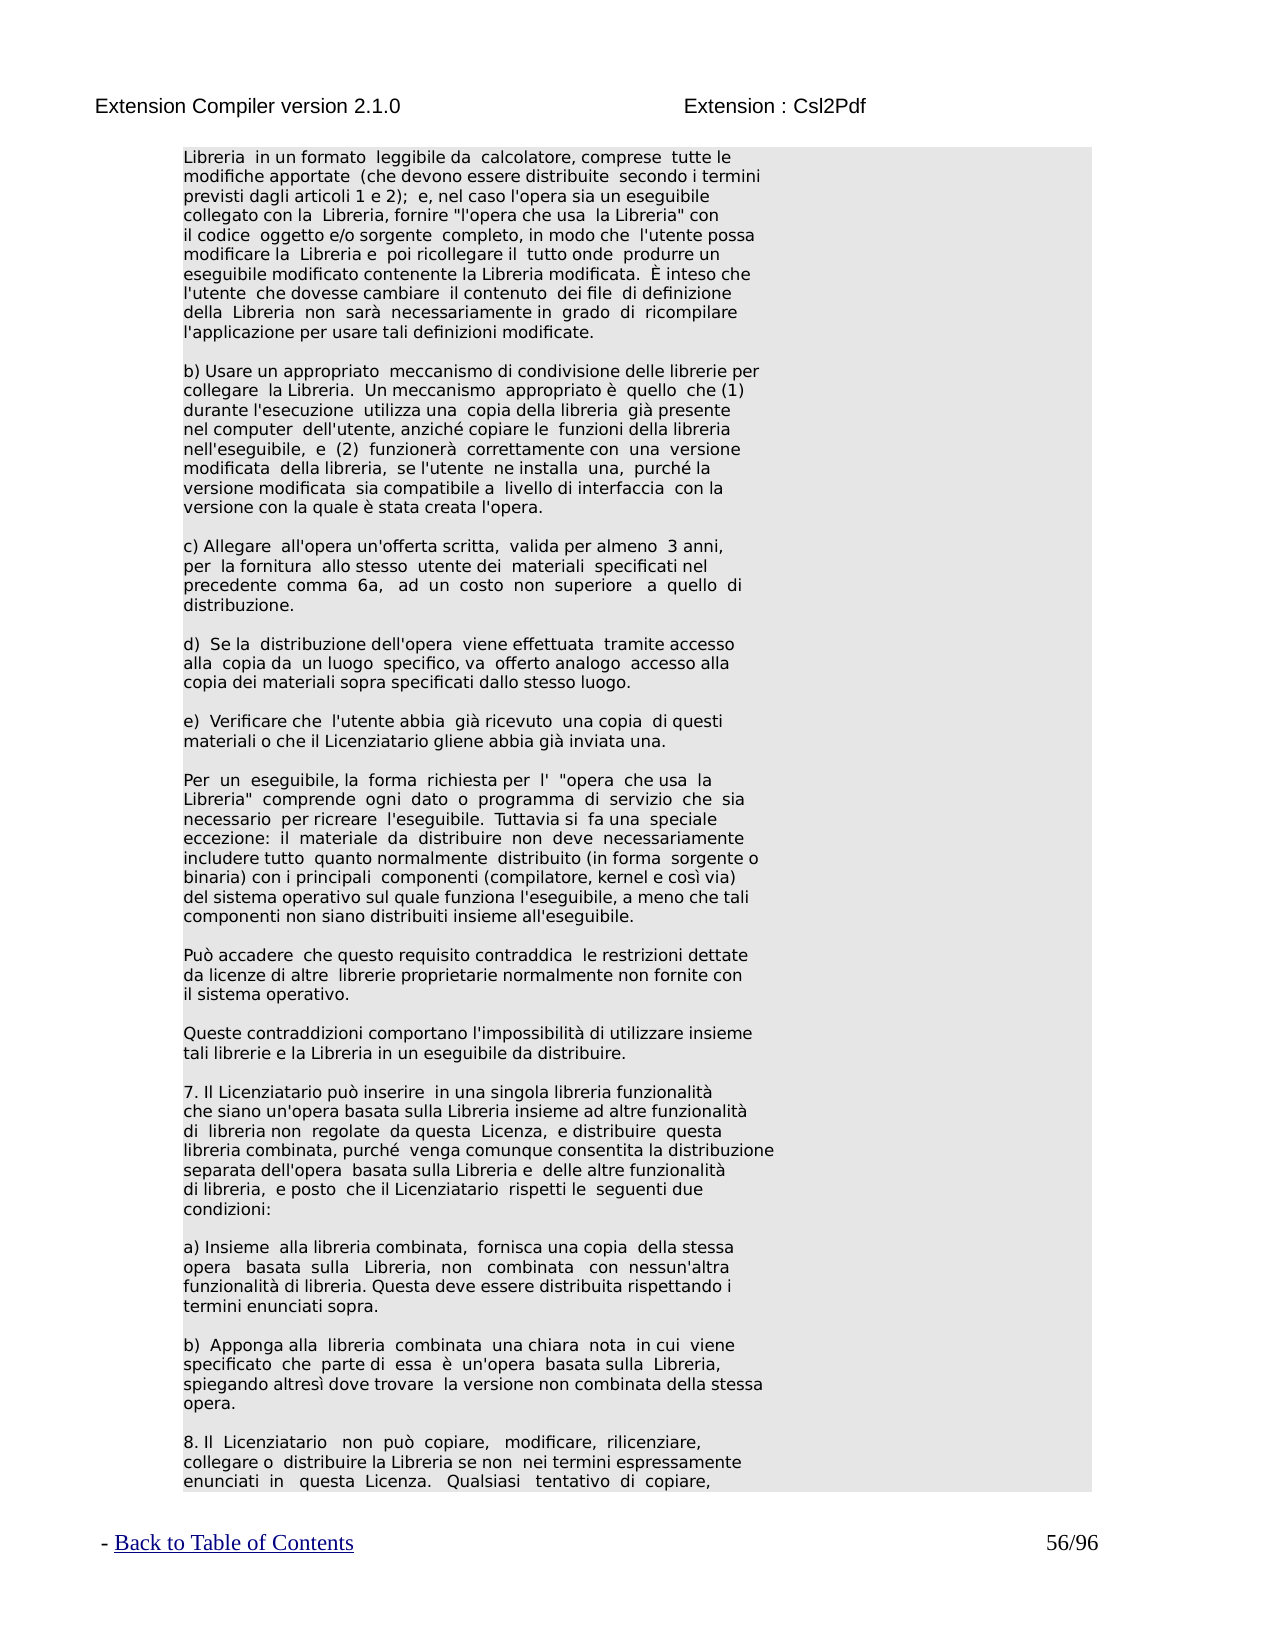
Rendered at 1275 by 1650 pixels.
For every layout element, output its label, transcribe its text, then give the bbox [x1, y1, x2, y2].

text spiegando altresì dove trovare la versione non combinata della stessa [183, 1375, 1092, 1394]
text collegare la Libreria. Un meccanismo appropriato è quello che (1) [183, 381, 1092, 401]
text della Libreria non sarà necessariamente in grado di ricompilare [183, 303, 1092, 323]
text il sistema operativo. [183, 985, 1092, 1004]
text eccezione: il materiale da distribuire non deve necessariamente [183, 829, 1092, 849]
text del sistema operativo sul quale funziona l'eseguibile, a meno che tali [183, 888, 1092, 907]
text materiali o che il Licenziatario gliene abbia già inviata una. [183, 732, 1092, 751]
text il codice oggetto e/o sorgente completo, in modo che l'utente possa [183, 225, 1092, 245]
text binaria) con i principali componenti (compilatore, kernel e così via) [183, 868, 1092, 888]
text b) Apponga alla libreria combinata una chiara nota in cui viene [183, 1336, 1092, 1355]
text b) Usare un appropriato meccanismo di condivisione delle librerie per [183, 362, 1092, 381]
text Libreria in un formato leggibile da calcolatore, comprese tutte le [183, 147, 1092, 167]
text versione con la quale è stata creata l'opera. [183, 498, 1092, 518]
text libreria combinata, purché venga comunque consentita la distribuzione [183, 1141, 1092, 1160]
text Può accadere che questo requisito contraddica le restrizioni dettate [183, 946, 1092, 966]
text 7. Il Licenziatario può inserire in una singola libreria funzionalità [183, 1082, 1092, 1102]
text per la fornitura allo stesso utente dei materiali specificati nel [183, 557, 1092, 576]
text che siano un'opera basata sulla Libreria insieme ad altre funzionalità [183, 1102, 1092, 1121]
text precedente comma 6a, ad un costo non superiore a quello di [183, 576, 1092, 596]
text eseguibile modificato contenente la Libreria modificata. È inteso che [183, 264, 1092, 284]
text Libreria" comprende ogni dato o programma di servizio che sia [183, 790, 1092, 810]
text di libreria non regolate da questa Licenza, e distribuire questa [183, 1121, 1092, 1141]
text copia dei materiali sopra specificati dallo stesso luogo. [183, 673, 1092, 693]
text necessario per ricreare l'eseguibile. Tuttavia si fa una speciale [183, 810, 1092, 829]
text previsti dagli articoli 1 e 2); e, nel caso l'opera sia un eseguibile [183, 186, 1092, 206]
text versione modificata sia compatibile a livello di interfaccia con la [183, 479, 1092, 498]
text Per un eseguibile, la forma richiesta per l' "opera che usa la [183, 771, 1092, 790]
text termini enunciati sopra. [183, 1297, 1092, 1316]
text l'utente che dovesse cambiare il contenuto dei file di definizione [183, 284, 1092, 303]
text collegare o distribuire la Libreria se non nei termini espressamente [183, 1453, 1092, 1472]
text l'applicazione per usare tali definizioni modificate. [183, 323, 1092, 342]
text tali librerie e la Libreria in un eseguibile da distribuire. [183, 1043, 1092, 1063]
text distribuzione. [183, 596, 1092, 615]
text opera basata sulla Libreria, non combinata con nessun'altra [183, 1258, 1092, 1277]
text d) Se la distribuzione dell'opera viene effettuata tramite accesso [183, 634, 1092, 654]
text enunciati in questa Licenza. Qualsiasi tentativo di copiare, [183, 1472, 1092, 1492]
text componenti non siano distribuiti insieme all'eseguibile. [183, 907, 1092, 927]
text modifiche apportate (che devono essere distribuite secondo i termini [183, 167, 1092, 186]
text a) Insieme alla libreria combinata, fornisca una copia della stessa [183, 1238, 1092, 1258]
text e) Verificare che l'utente abbia già ricevuto una copia di questi [183, 712, 1092, 732]
text nell'eseguibile, e (2) funzionerà correttamente con una versione [183, 440, 1092, 459]
text condizioni: [183, 1199, 1092, 1219]
text includere tutto quanto normalmente distribuito (in forma sorgente o [183, 849, 1092, 868]
text collegato con la Libreria, fornire "l'opera che usa la Libreria" con [183, 206, 1092, 225]
text funzionalità di libreria. Questa deve essere distribuita rispettando i [183, 1277, 1092, 1297]
text opera. [183, 1394, 1092, 1414]
text specificato che parte di essa è un'opera basata sulla Libreria, [183, 1355, 1092, 1375]
text 8. Il Licenziatario non può copiare, modificare, rilicenziare, [183, 1433, 1092, 1453]
text separata dell'opera basata sulla Libreria e delle altre funzionalità [183, 1160, 1092, 1180]
text nel computer dell'utente, anziché copiare le funzioni della libreria [183, 420, 1092, 440]
text Queste contraddizioni comportano l'impossibilità di utilizzare insieme [183, 1024, 1092, 1043]
text c) Allegare all'opera un'offerta scritta, valida per almeno 3 anni, [183, 537, 1092, 557]
text modificare la Libreria e poi ricollegare il tutto onde produrre un [183, 245, 1092, 264]
text durante l'esecuzione utilizza una copia della libreria già presente [183, 401, 1092, 420]
text di libreria, e posto che il Licenziatario rispetti le seguenti due [183, 1180, 1092, 1199]
text da licenze di altre librerie proprietarie normalmente non fornite con [183, 966, 1092, 985]
text modificata della libreria, se l'utente ne installa una, purché la [183, 459, 1092, 479]
text alla copia da un luogo specifico, va offerto analogo accesso alla [183, 654, 1092, 673]
